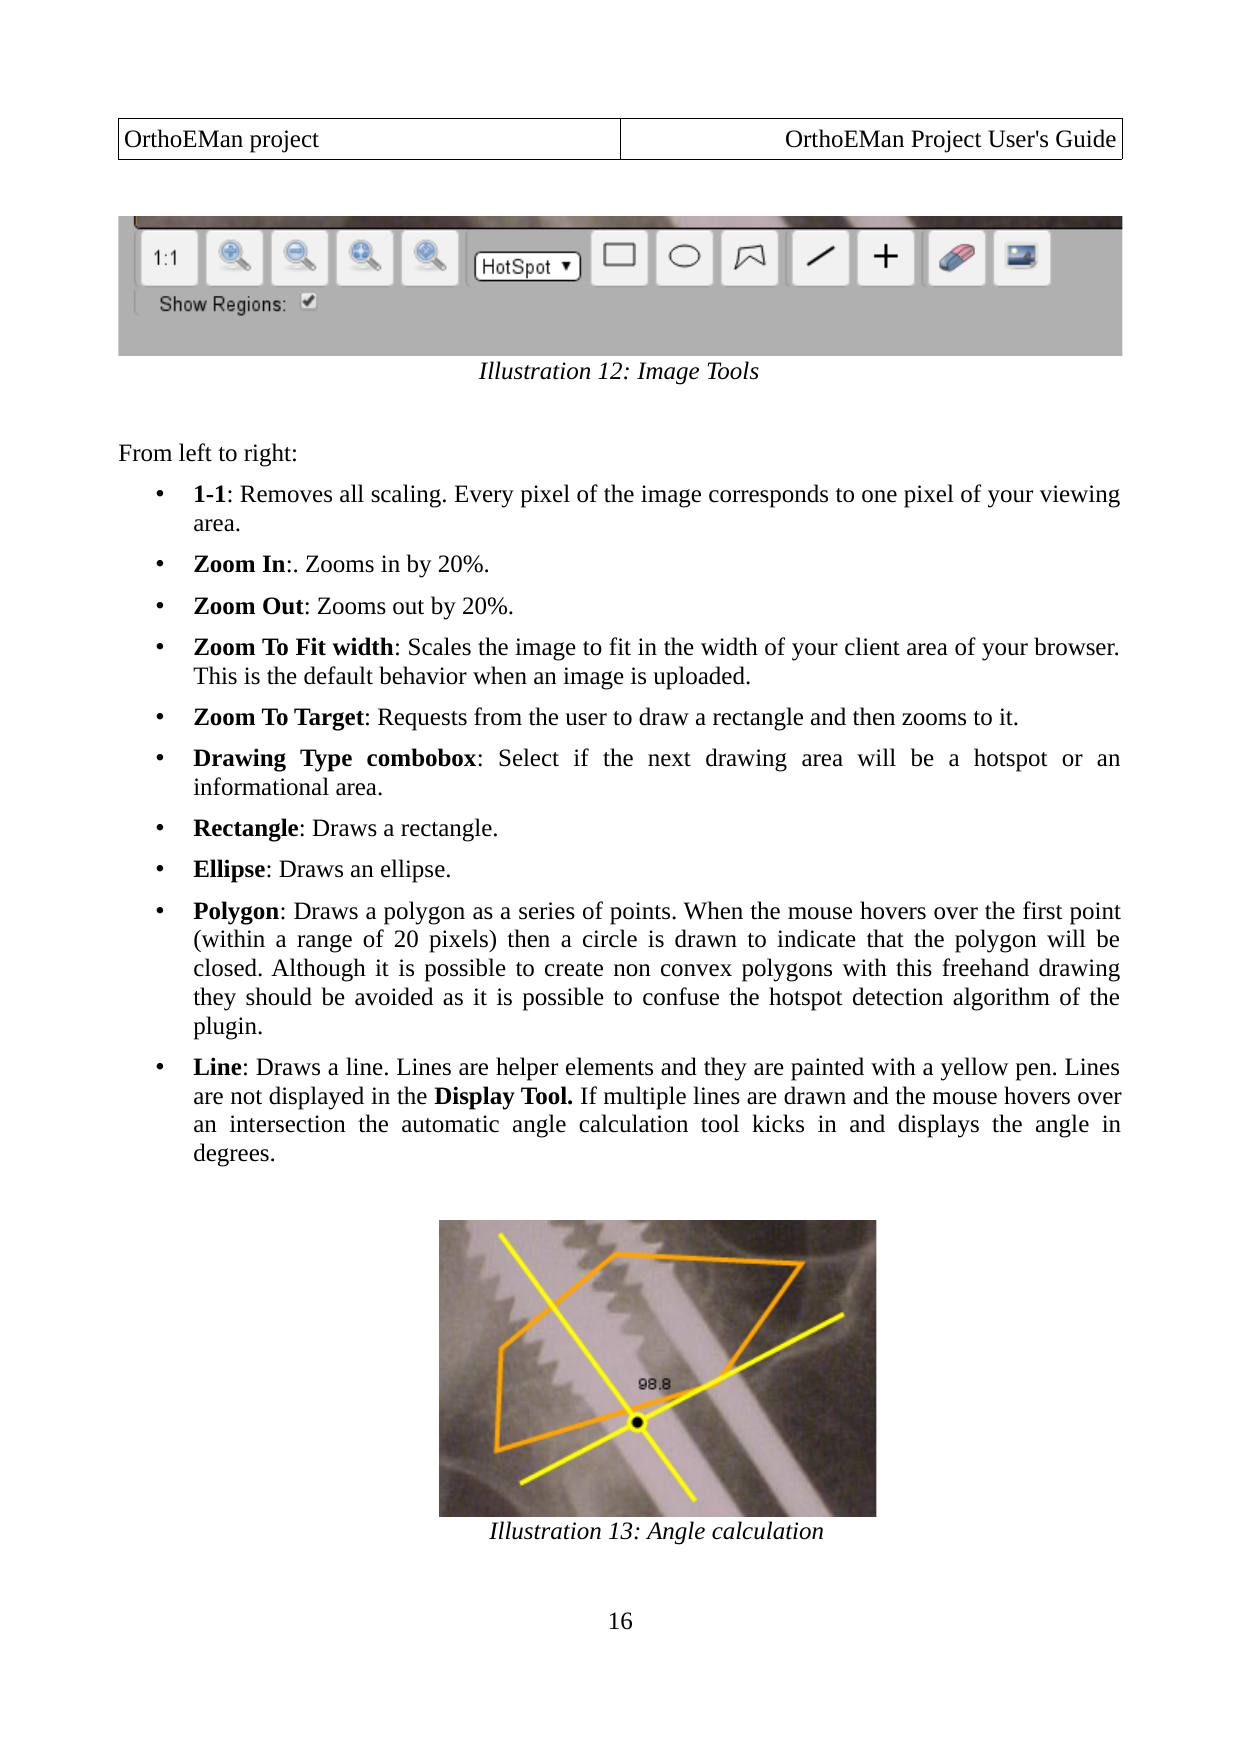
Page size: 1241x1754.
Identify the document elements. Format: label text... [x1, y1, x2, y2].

list Drawing Type combobox: Select if the next drawing area will be a hotspot or an informational area. [156, 743, 1122, 801]
text Illustration 12: Image Tools [118, 356, 1122, 384]
list Line: Draws a line. Lines are helper elements and they are painted with a yellow pen. Lines are not displayed in the Display Tool. If multiple lines are drawn and the mouse hovers over an intersection the automatic angle calculation tool kicks in and displays the angle in degrees. [156, 1052, 1122, 1167]
text From left to right: [118, 438, 1122, 467]
list Zoom In:. Zooms in by 20%. [156, 549, 1122, 578]
picture [118, 216, 1123, 356]
list Ellipse: Draws an ellipse. [156, 854, 1122, 883]
list Rectangle: Draws a rectangle. [156, 813, 1122, 842]
list Illustration 13: Angle calculation [439, 1517, 876, 1545]
list Zoom To Fit width: Scales the image to fit in the width of your client area of your browser. This is the default behavior when an image is uploaded. [156, 632, 1122, 689]
list 1-1: Removes all scaling. Every pixel of the image corresponds to one pixel of your viewing area. [156, 479, 1122, 537]
picture [439, 1220, 877, 1517]
list Zoom To Target: Requests from the user to draw a rectangle and then zooms to it. [156, 702, 1122, 731]
list Polygon: Draws a polygon as a series of points. When the mouse hovers over the first point (within a range of 20 pixels) then a circle is drawn to indicate that the polygon will be closed. Although it is possible to create non convex polygons with this freehand drawing they should be avoided as it is possible to confuse the hotspot detection algorithm of the plugin. [156, 896, 1122, 1039]
list Zoom Out: Zooms out by 20%. [156, 591, 1122, 619]
